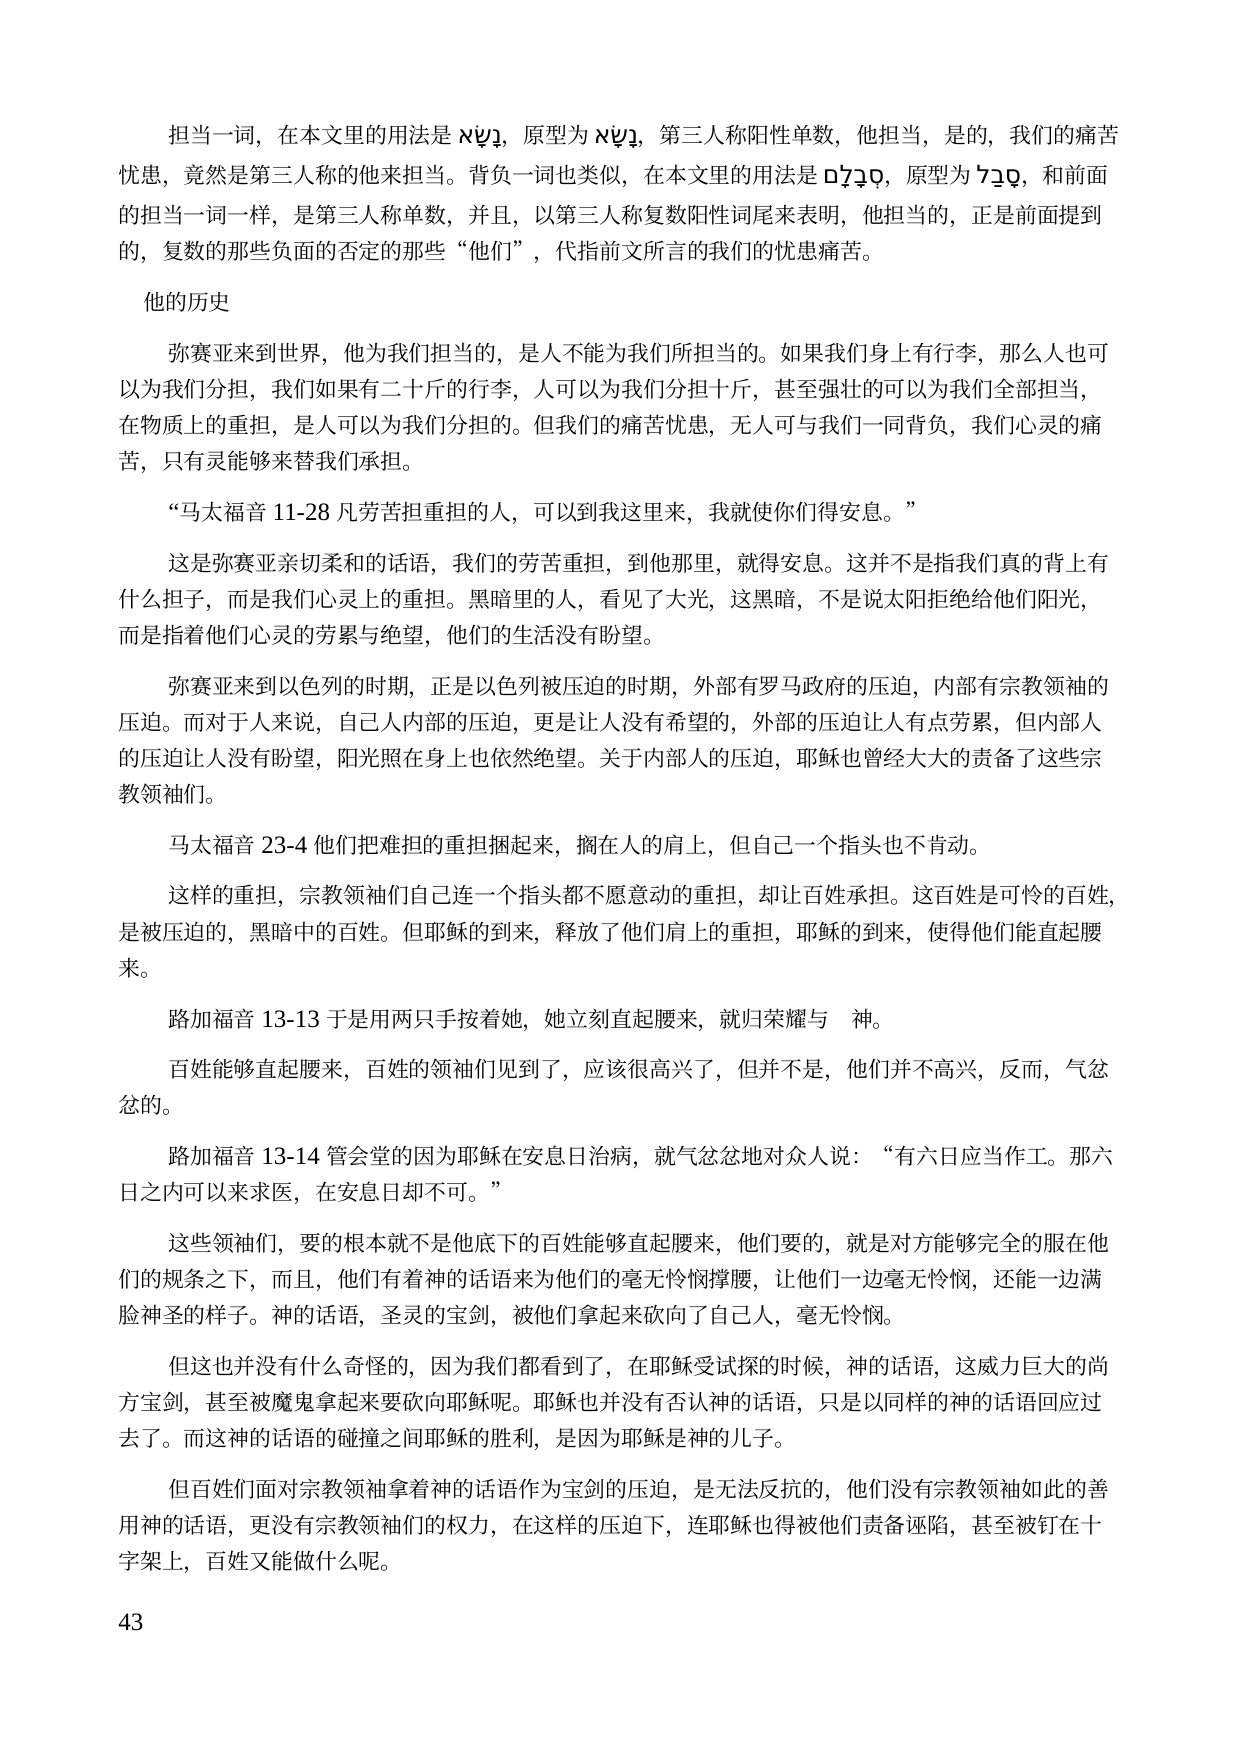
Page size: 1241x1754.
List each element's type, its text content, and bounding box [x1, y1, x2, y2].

text 但这也并没有什么奇怪的，因为我们都看到了，在耶稣受试探的时候，神的话语，这威力巨大的尚方宝剑，甚至被魔鬼拿起来要砍向耶稣呢。耶稣也并没有否认神的话语，只是以同样的神的话语回应过去了。而这神的话语的碰撞之间耶稣的胜利，是因为耶稣是神的儿子。 [118, 1349, 1122, 1453]
text 路加福音 13-14 管会堂的因为耶稣在安息日治病，就气忿忿地对众人说：“有六日应当作工。那六日之内可以来求医，在安息日却不可。” [118, 1139, 1122, 1207]
text 担当一词，在本文里的用法是נָשָׂא，原型为נָשָׂא，第三人称阳性单数，他担当，是的，我们的痛苦忧患，竟然是第三人称的他来担当。背负一词也类似，在本文里的用法是סְבָלָם，原型为סָבַל，和前面的担当一词一样，是第三人称单数，并且，以第三人称复数阳性词尾来表明，他担当的，正是前面提到的，复数的那些负面的否定的那些“他们”，代指前文所言的我们的忧患痛苦。 [118, 118, 1122, 266]
text 弥赛亚来到世界，他为我们担当的，是人不能为我们所担当的。如果我们身上有行李，那么人也可以为我们分担，我们如果有二十斤的行李，人可以为我们分担十斤，甚至强壮的可以为我们全部担当，在物质上的重担，是人可以为我们分担的。但我们的痛苦忧患，无人可与我们一同背负，我们心灵的痛苦，只有灵能够来替我们承担。 [118, 336, 1122, 476]
text 这样的重担，宗教领袖们自己连一个指头都不愿意动的重担，却让百姓承担。这百姓是可怜的百姓，是被压迫的，黑暗中的百姓。但耶稣的到来，释放了他们肩上的重担，耶稣的到来，使得他们能直起腰来。 [118, 879, 1122, 982]
text 他的历史 [118, 285, 1122, 317]
text 这些领袖们，要的根本就不是他底下的百姓能够直起腰来，他们要的，就是对方能够完全的服在他们的规条之下，而且，他们有着神的话语来为他们的毫无怜悯撑腰，让他们一边毫无怜悯，还能一边满脸神圣的样子。神的话语，圣灵的宝剑，被他们拿起来砍向了自己人，毫无怜悯。 [118, 1226, 1122, 1330]
text 马太福音 23-4 他们把难担的重担捆起来，搁在人的肩上，但自己一个指头也不肯动。 [118, 828, 1122, 859]
text 路加福音 13-13 于是用两只手按着她，她立刻直起腰来，就归荣耀与 神。 [118, 1002, 1122, 1033]
text “马太福音 11-28 凡劳苦担重担的人，可以到我这里来，我就使你们得安息。” [118, 495, 1122, 527]
text 百姓能够直起腰来，百姓的领袖们见到了，应该很高兴了，但并不是，他们并不高兴，反而，气忿忿的。 [118, 1052, 1122, 1120]
text 但百姓们面对宗教领袖拿着神的话语作为宝剑的压迫，是无法反抗的，他们没有宗教领袖如此的善用神的话语，更没有宗教领袖们的权力，在这样的压迫下，连耶稣也得被他们责备诬陷，甚至被钉在十字架上，百姓又能做什么呢。 [118, 1472, 1122, 1576]
text 这是弥赛亚亲切柔和的话语，我们的劳苦重担，到他那里，就得安息。这并不是指我们真的背上有什么担子，而是我们心灵上的重担。黑暗里的人，看见了大光，这黑暗，不是说太阳拒绝给他们阳光，而是指着他们心灵的劳累与绝望，他们的生活没有盼望。 [118, 546, 1122, 649]
text 弥赛亚来到以色列的时期，正是以色列被压迫的时期，外部有罗马政府的压迫，内部有宗教领袖的压迫。而对于人来说，自己人内部的压迫，更是让人没有希望的，外部的压迫让人有点劳累，但内部人的压迫让人没有盼望，阳光照在身上也依然绝望。关于内部人的压迫，耶稣也曾经大大的责备了这些宗教领袖们。 [118, 669, 1122, 809]
